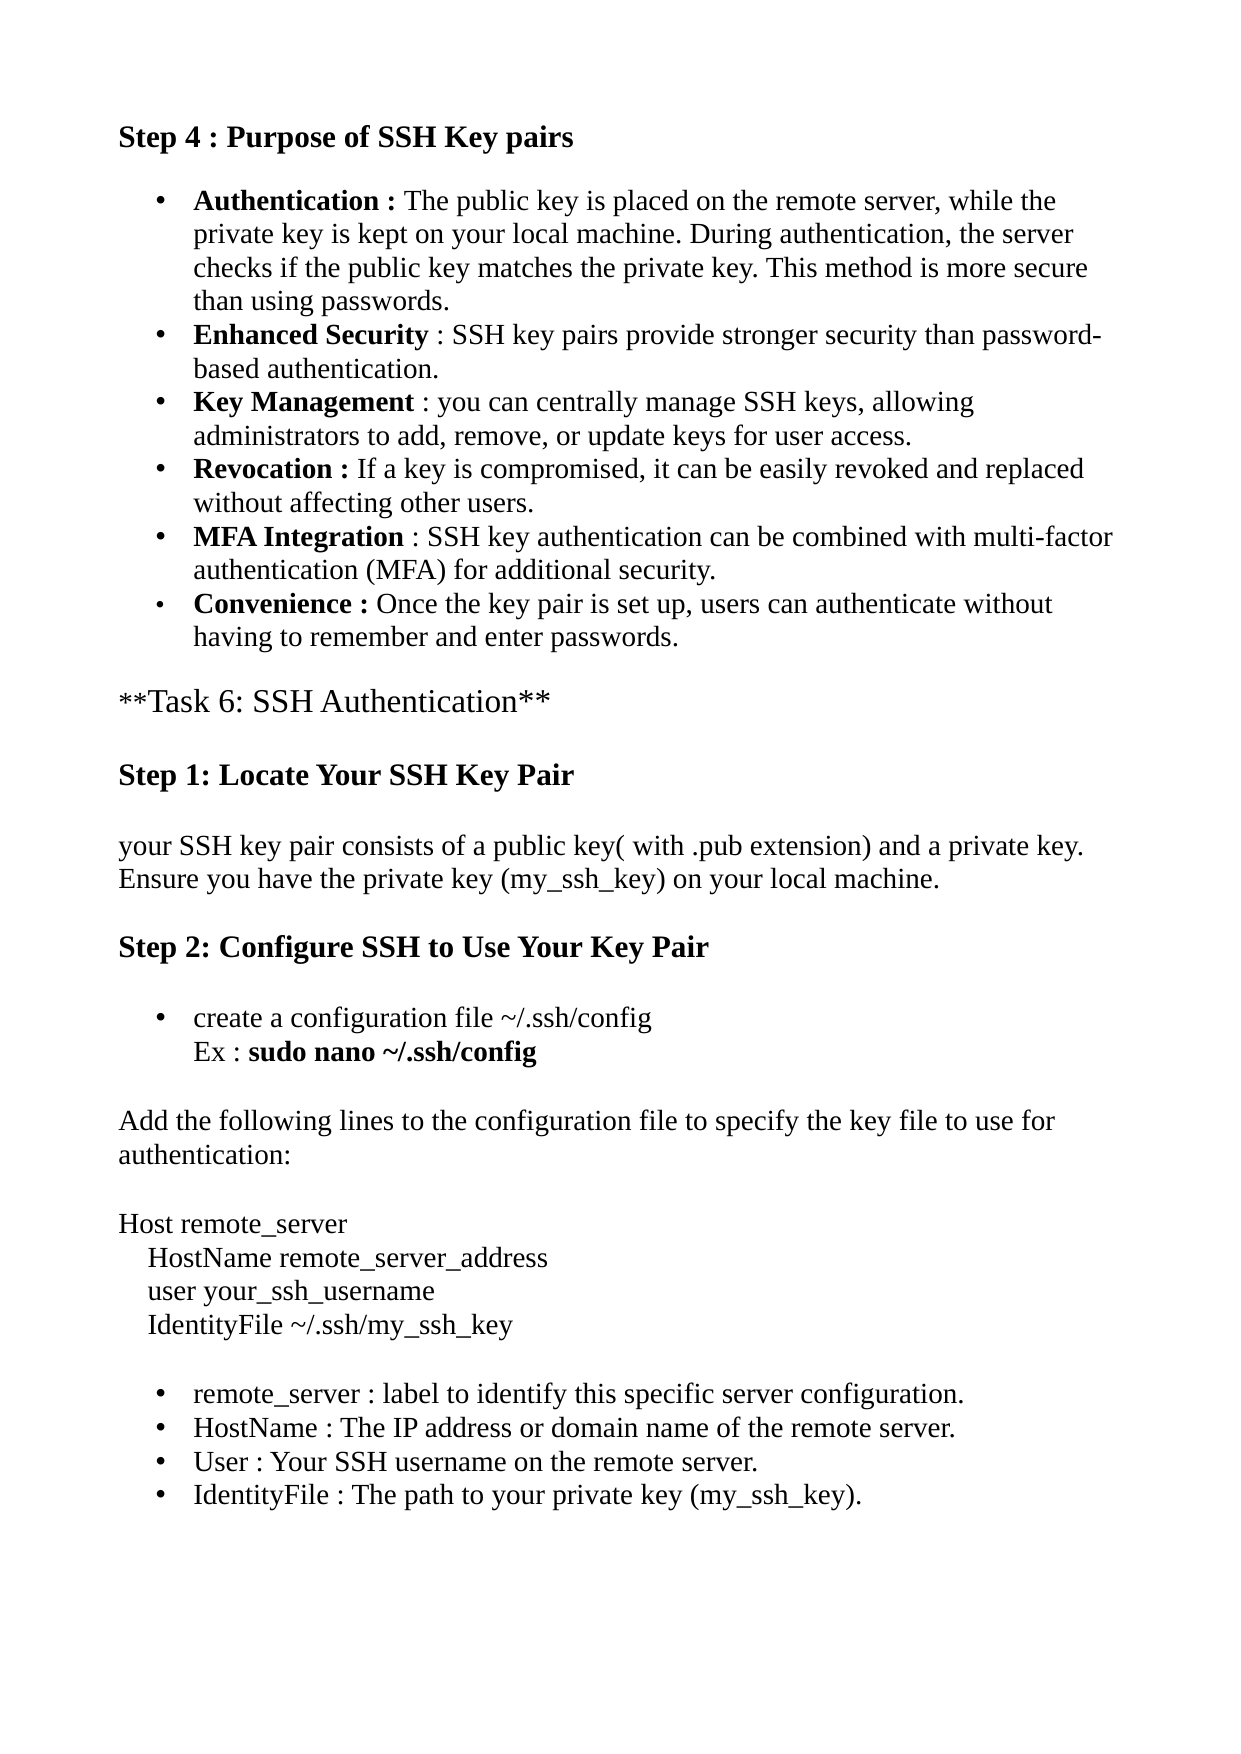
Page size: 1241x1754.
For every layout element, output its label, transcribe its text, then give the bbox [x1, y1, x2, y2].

list IdentityFile : The path to your private key (my_ssh_key). [156, 1477, 1122, 1511]
text IdentityFile ~/.ssh/my_ssh_key [118, 1307, 1122, 1341]
text Host remote_server [118, 1206, 1122, 1240]
list remote_server : label to identify this specific server configuration. [156, 1377, 1122, 1410]
list Key Management : you can centrally manage SSH keys, allowing administrators to add, remove, or update keys for user access. [156, 384, 1122, 451]
list Convenience : Once the key pair is set up, users can authenticate without having to remember and enter passwords. [156, 586, 1122, 653]
text **Task 6: SSH Authentication** [118, 682, 1122, 720]
text Step 1: Locate Your SSH Key Pair [118, 756, 1122, 792]
text user your_ssh_username [118, 1273, 1122, 1307]
text HostName remote_server_address [118, 1240, 1122, 1273]
list MFA Integration : SSH key authentication can be combined with multi-factor authentication (MFA) for additional security. [156, 519, 1122, 586]
list Revocation : If a key is compromised, it can be easily revoked and replaced without affecting other users. [156, 451, 1122, 519]
text your SSH key pair consists of a public key( with .pub extension) and a private key. Ensure you have the private key (my_ssh_key) on your local machine. [118, 828, 1122, 895]
list Ex : sudo nano ~/.ssh/config [156, 1034, 1122, 1067]
text Add the following lines to the configuration file to specify the key file to use for authentication: [118, 1103, 1122, 1171]
list User : Your SSH username on the remote server. [156, 1444, 1122, 1477]
text Step 2: Configure SSH to Use Your Key Pair [118, 928, 1122, 964]
list Authentication : The public key is placed on the remote server, while the private key is kept on your local machine. During authentication, the server checks if the public key matches the private key. This method is more secure than using passwords. [156, 183, 1122, 317]
list HostName : The IP address or domain name of the remote server. [156, 1410, 1122, 1444]
text Step 4 : Purpose of SSH Key pairs [118, 118, 1122, 154]
list create a configuration file ~/.ssh/config [156, 1000, 1122, 1034]
list Enhanced Security : SSH key pairs provide stronger security than password-based authentication. [156, 317, 1122, 384]
